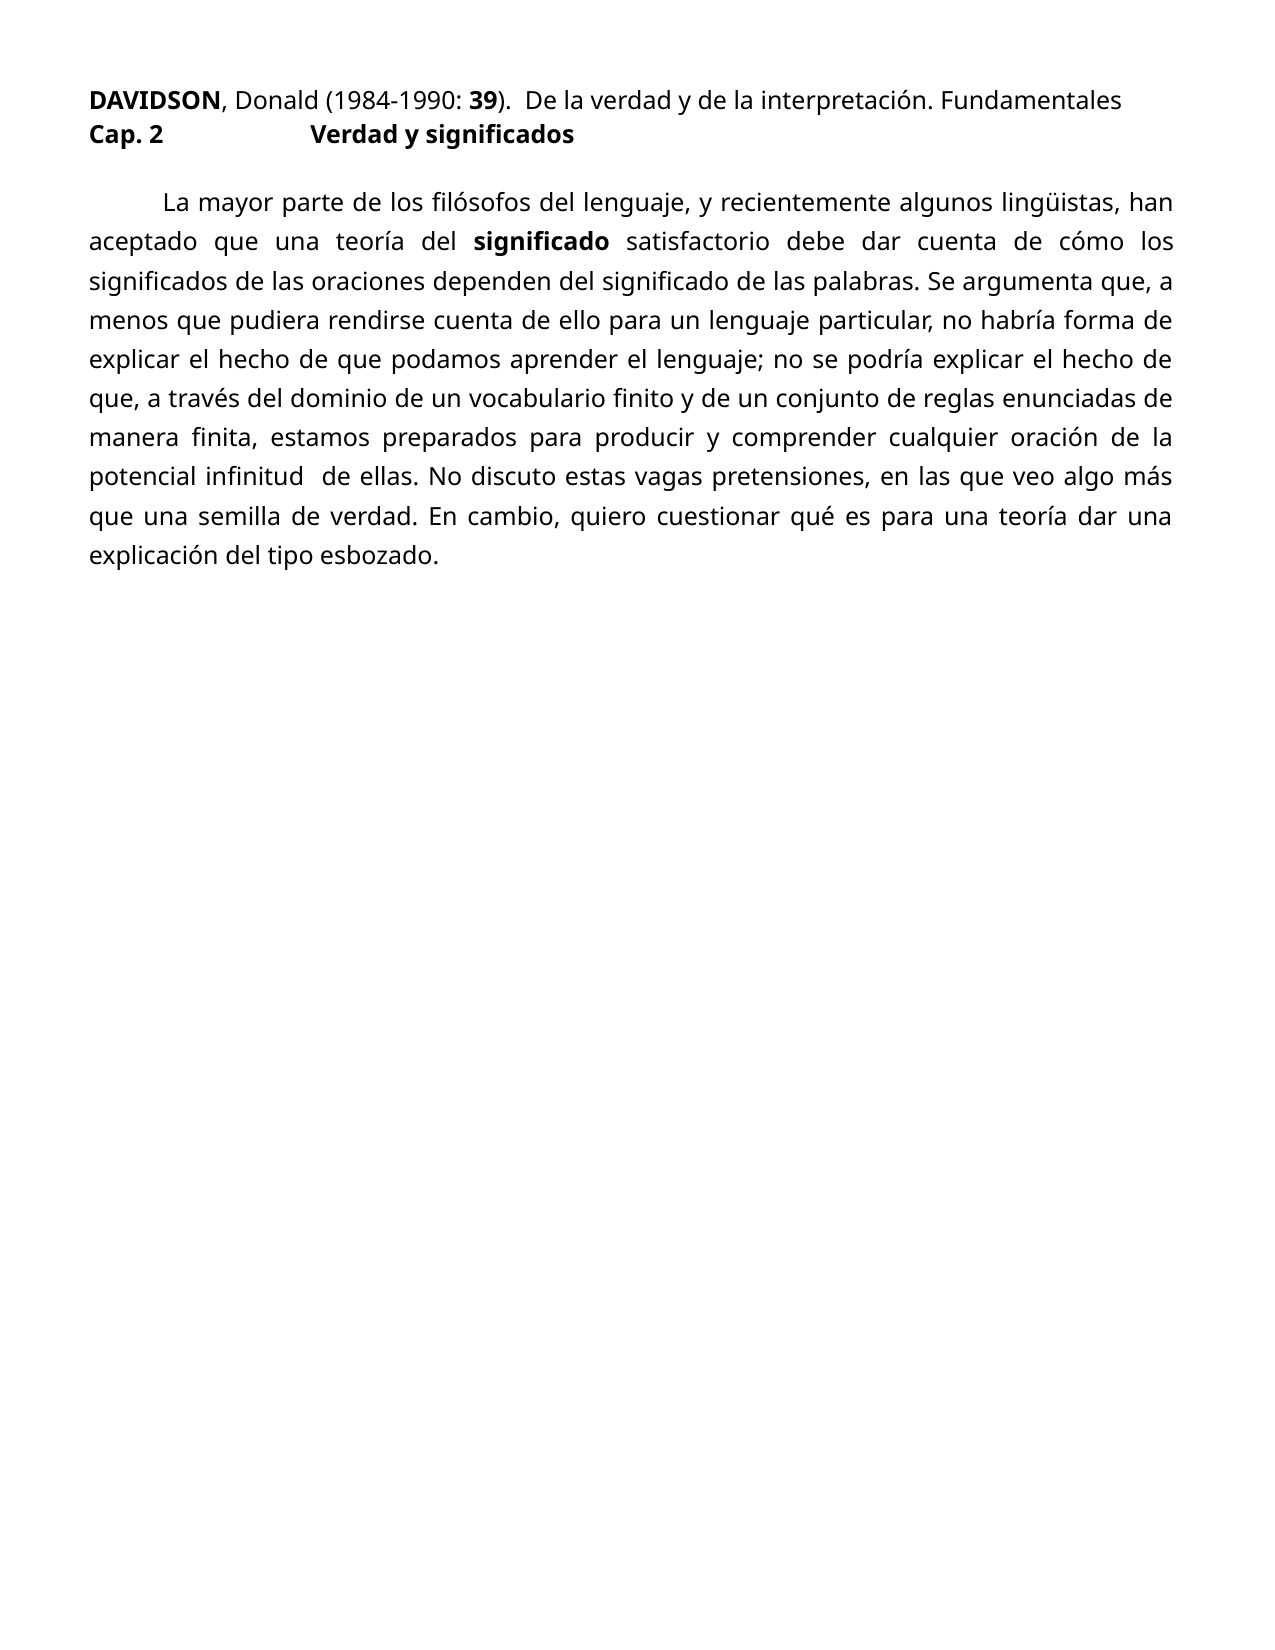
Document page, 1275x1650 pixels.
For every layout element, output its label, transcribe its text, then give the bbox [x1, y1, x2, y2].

text DAVIDSON, Donald (1984-1990: 39). De la verdad y de la interpretación. Fundamentales [88, 83, 1174, 117]
text Cap. 2 Verdad y significados [88, 117, 1174, 151]
text La mayor parte de los filósofos del lenguaje, y recientemente algunos lingüistas, han aceptado que una teoría del significado satisfactorio debe dar cuenta de cómo los significados de las oraciones dependen del significado de las palabras. Se argumenta que, a menos que pudiera rendirse cuenta de ello para un lenguaje particular, no habría forma de explicar el hecho de que podamos aprender el lenguaje; no se podría explicar el hecho de que, a través del dominio de un vocabulario finito y de un conjunto de reglas enunciadas de manera finita, estamos preparados para producir y comprender cualquier oración de la potencial infinitud de ellas. No discuto estas vagas pretensiones, en las que veo algo más que una semilla de verdad. En cambio, quiero cuestionar qué es para una teoría dar una explicación del tipo esbozado. [88, 185, 1174, 571]
